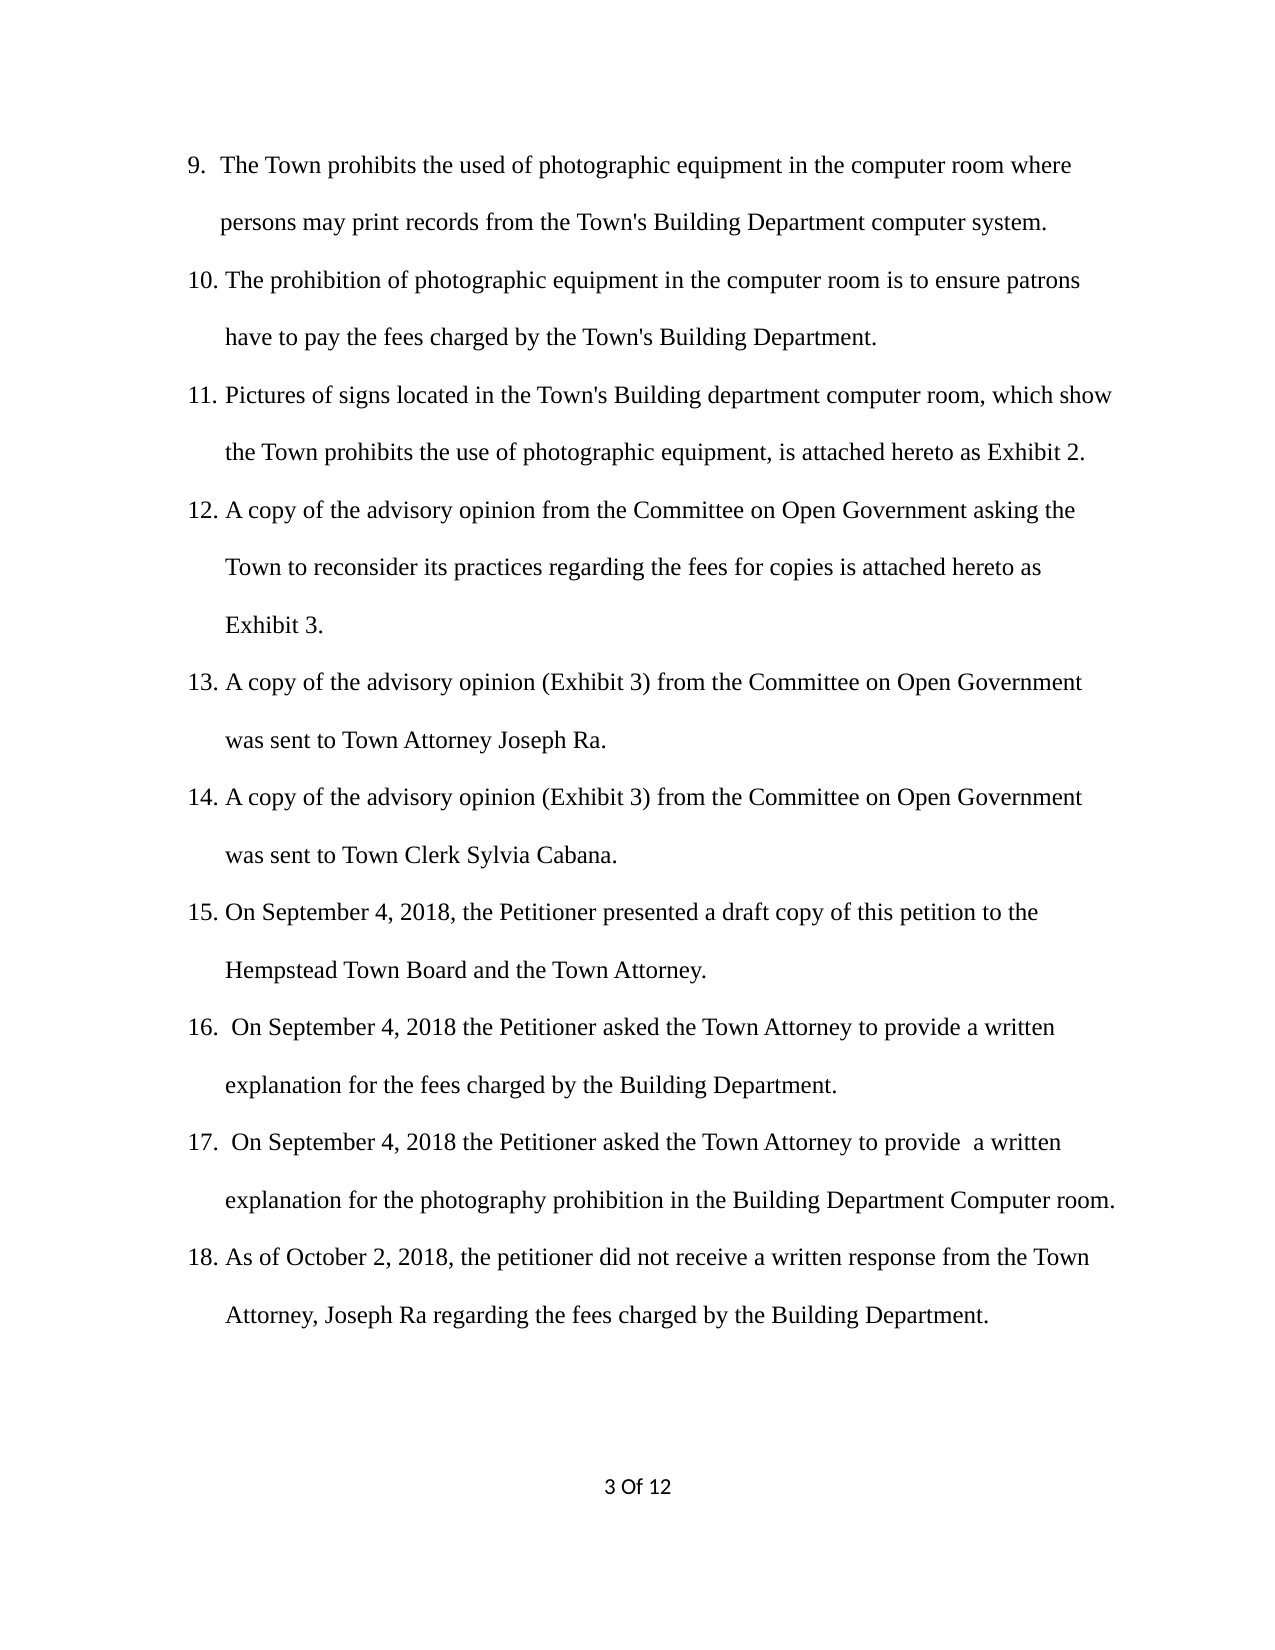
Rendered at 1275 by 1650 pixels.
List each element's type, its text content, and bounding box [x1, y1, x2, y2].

list A copy of the advisory opinion (Exhibit 3) from the Committee on Open Government was sent to Town Attorney Joseph Ra. [187, 667, 1125, 754]
list Pictures of signs located in the Town's Building department computer room, which show the Town prohibits the use of photographic equipment, is attached hereto as Exhibit 2. [187, 380, 1125, 466]
list On September 4, 2018 the Petitioner asked the Town Attorney to provide a written explanation for the photography prohibition in the Building Department Computer room. [187, 1127, 1125, 1214]
list The Town prohibits the used of photographic equipment in the computer room where persons may print records from the Town's Building Department computer system. [187, 150, 1125, 236]
list On September 4, 2018 the Petitioner asked the Town Attorney to provide a written explanation for the fees charged by the Building Department. [187, 1012, 1125, 1099]
list A copy of the advisory opinion (Exhibit 3) from the Committee on Open Government was sent to Town Clerk Sylvia Cabana. [187, 782, 1125, 869]
list As of October 2, 2018, the petitioner did not receive a written response from the Town Attorney, Joseph Ra regarding the fees charged by the Building Department. [187, 1242, 1125, 1329]
list The prohibition of photographic equipment in the computer room is to ensure patrons have to pay the fees charged by the Town's Building Department. [187, 265, 1125, 351]
list A copy of the advisory opinion from the Committee on Open Government asking the Town to reconsider its practices regarding the fees for copies is attached hereto as Exhibit 3. [187, 495, 1125, 639]
list On September 4, 2018, the Petitioner presented a draft copy of this petition to the Hempstead Town Board and the Town Attorney. [187, 897, 1125, 984]
